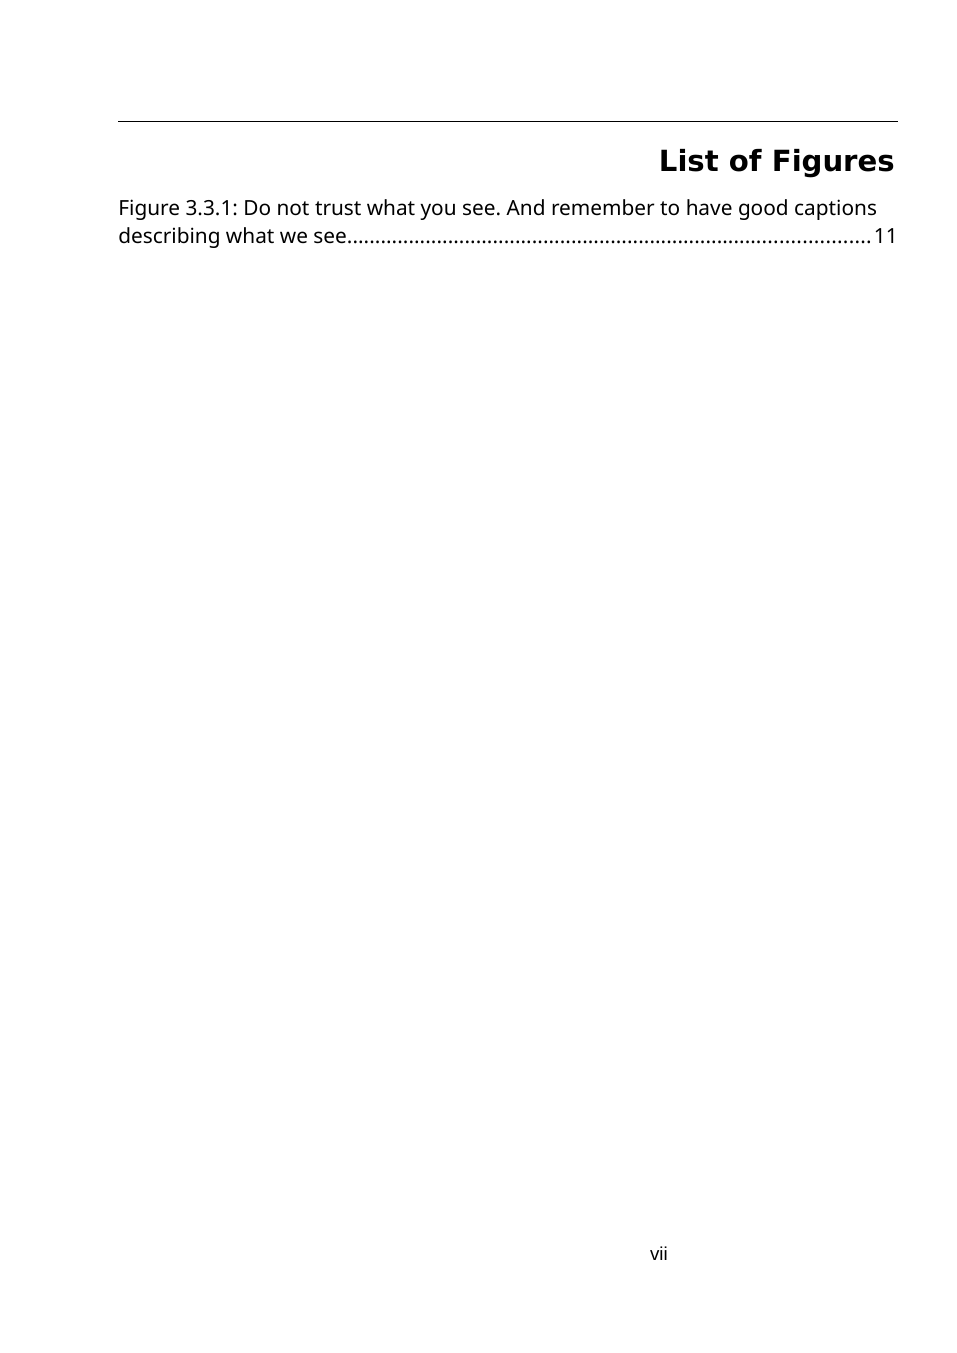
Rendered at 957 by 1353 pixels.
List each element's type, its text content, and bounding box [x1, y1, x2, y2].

text Figure 3.3.1: Do not trust what you see. And remember to have good captions describing what we see. 11 [118, 193, 898, 250]
subtitle List of Figures [118, 122, 898, 181]
